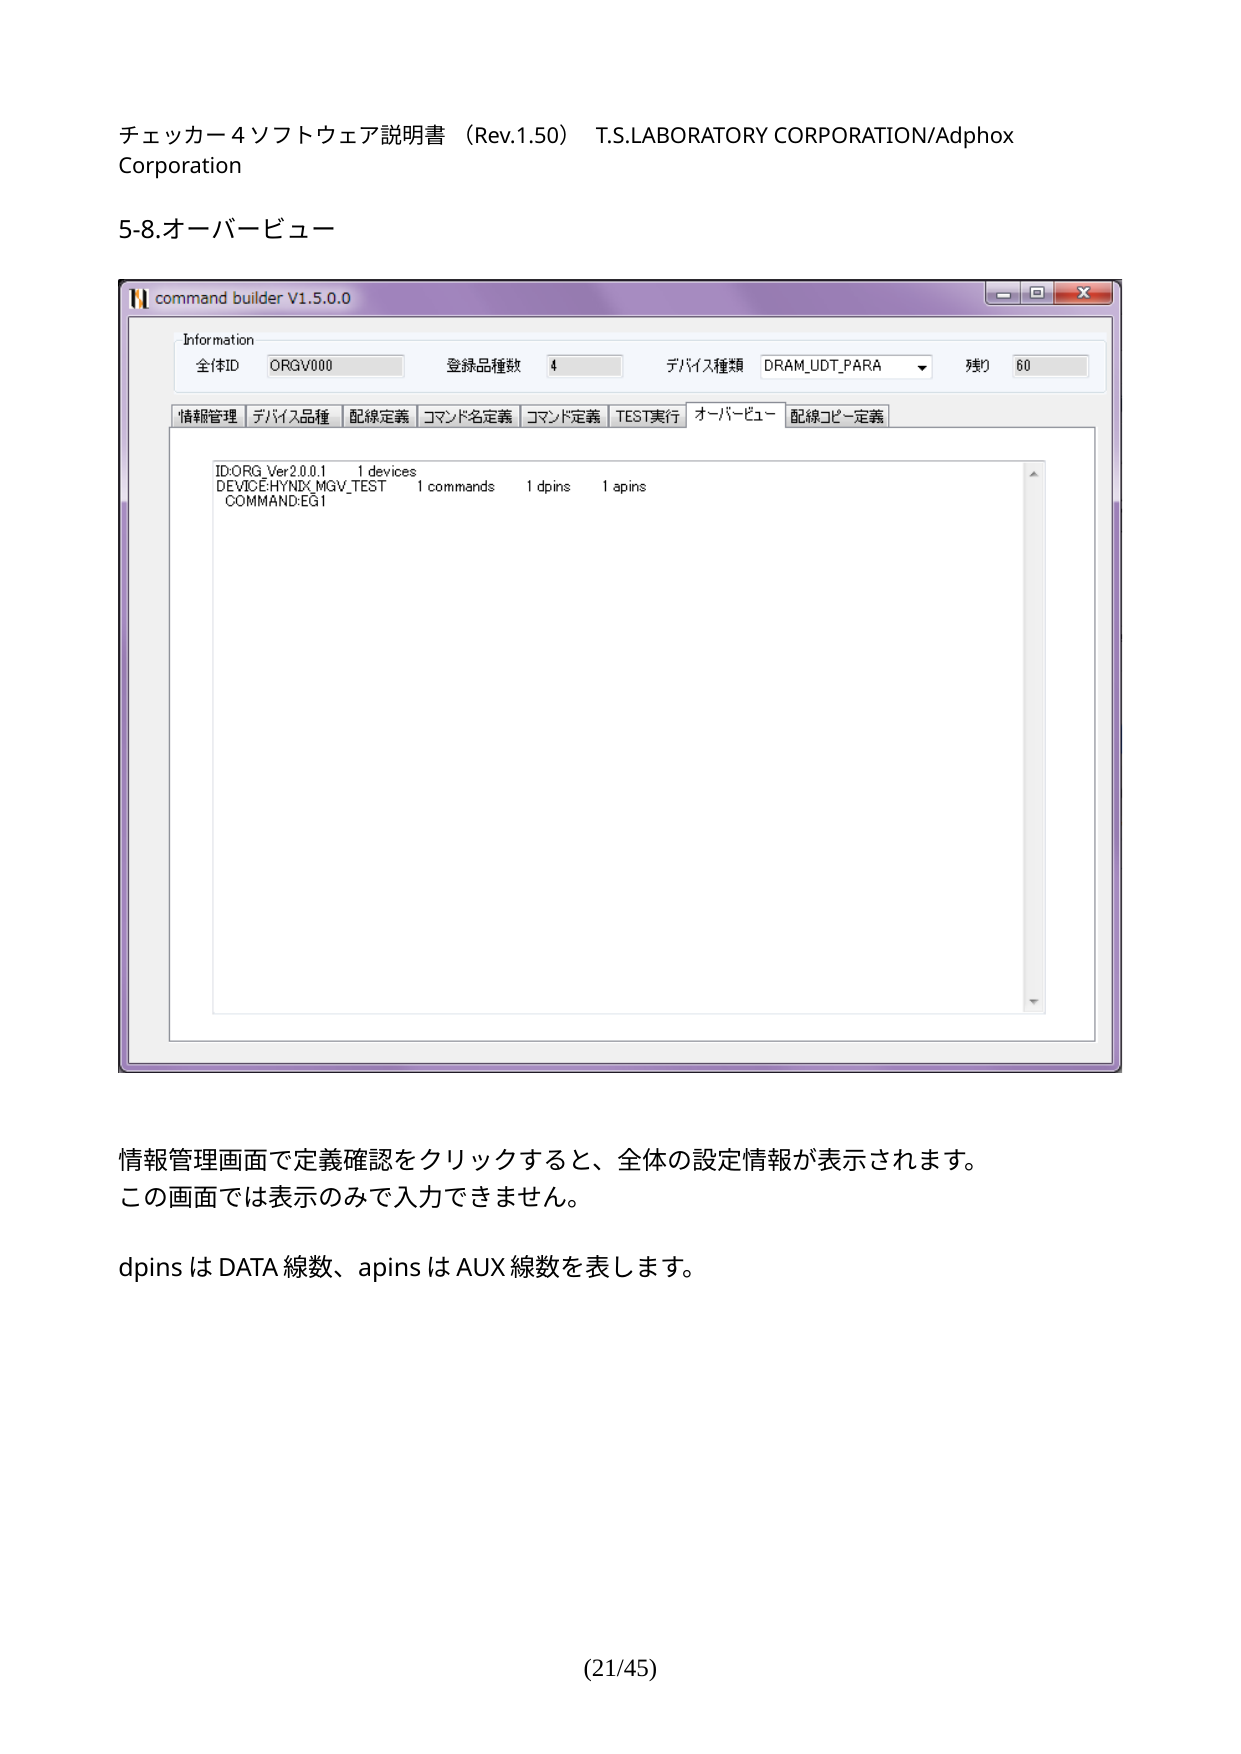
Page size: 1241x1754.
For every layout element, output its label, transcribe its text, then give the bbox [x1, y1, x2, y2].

picture [118, 279, 1123, 1073]
text dpinsはDATA線数、apinsはAUX線数を表します。 [118, 1247, 1122, 1284]
text 5-8.オーバービュー [118, 209, 1122, 246]
text 情報管理画面で定義確認をクリックすると、全体の設定情報が表示されます。 [118, 1141, 1122, 1177]
text この画面では表示のみで入力できません。 [118, 1177, 1122, 1213]
